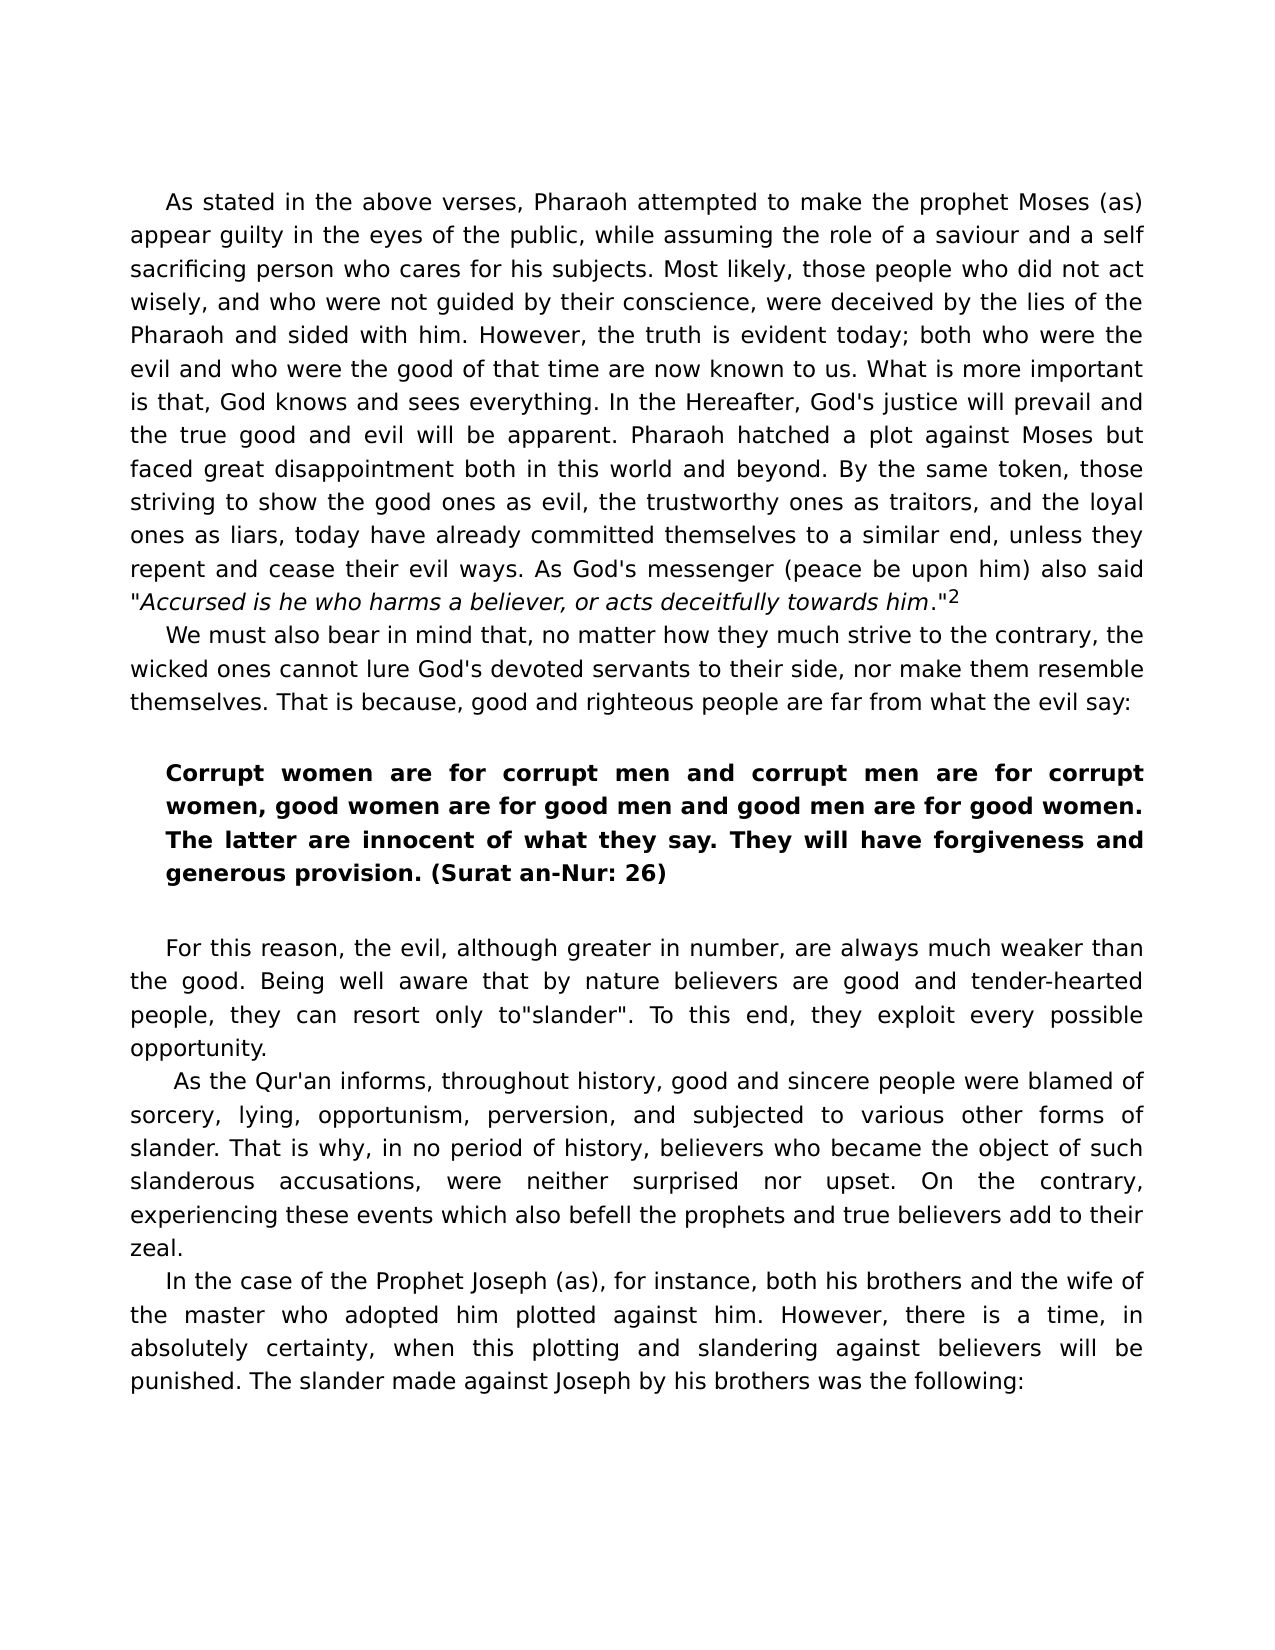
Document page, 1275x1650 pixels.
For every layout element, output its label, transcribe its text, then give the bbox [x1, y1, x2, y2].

text As stated in the above verses, Pharaoh attempted to make the prophet Moses (as) appear guilty in the eyes of the public, while assuming the role of a saviour and a self sacrificing person who cares for his subjects. Most likely, those people who did not act wisely, and who were not guided by their conscience, were deceived by the lies of the Pharaoh and sided with him. However, the truth is evident today; both who were the evil and who were the good of that time are now known to us. What is more important is that, God knows and sees everything. In the Hereafter, God's justice will prevail and the true good and evil will be apparent. Pharaoh hatched a plot against Moses but faced great disappointment both in this world and beyond. By the same token, those striving to show the good ones as evil, the trustworthy ones as traitors, and the loyal ones as liars, today have already committed themselves to a similar end, unless they repent and cease their evil ways. As God's messenger (peace be upon him) also said "Accursed is he who harms a believer, or acts deceitfully towards him."2 [130, 184, 1145, 617]
text In the case of the Prophet Joseph (as), for instance, both his brothers and the wife of the master who adopted him plotted against him. However, there is a time, in absolutely certainty, when this plotting and slandering against believers will be punished. The slander made against Joseph by his brothers was the following: [130, 1263, 1145, 1396]
text We must also bear in mind that, no matter how they much strive to the contrary, the wicked ones cannot lure God's devoted servants to their side, nor make them resemble themselves. That is because, good and righteous people are far from what the evil say: [130, 617, 1145, 717]
text For this reason, the evil, although greater in number, are always much weaker than the good. Being well aware that by nature believers are good and tender-hearted people, they can resort only to"slander". To this end, they exploit every possible opportunity. [130, 930, 1145, 1063]
text As the Qur'an informs, throughout history, good and sincere people were blamed of sorcery, lying, opportunism, perversion, and subjected to various other forms of slander. That is why, in no period of history, believers who became the object of such slanderous accusations, were neither surprised nor upset. On the contrary, experiencing these events which also befell the prophets and true believers add to their zeal. [130, 1063, 1145, 1263]
text Corrupt women are for corrupt men and corrupt men are for corrupt women, good women are for good men and good men are for good women. The latter are innocent of what they say. They will have forgiveness and generous provision. (Surat an-Nur: 26) [165, 755, 1145, 888]
